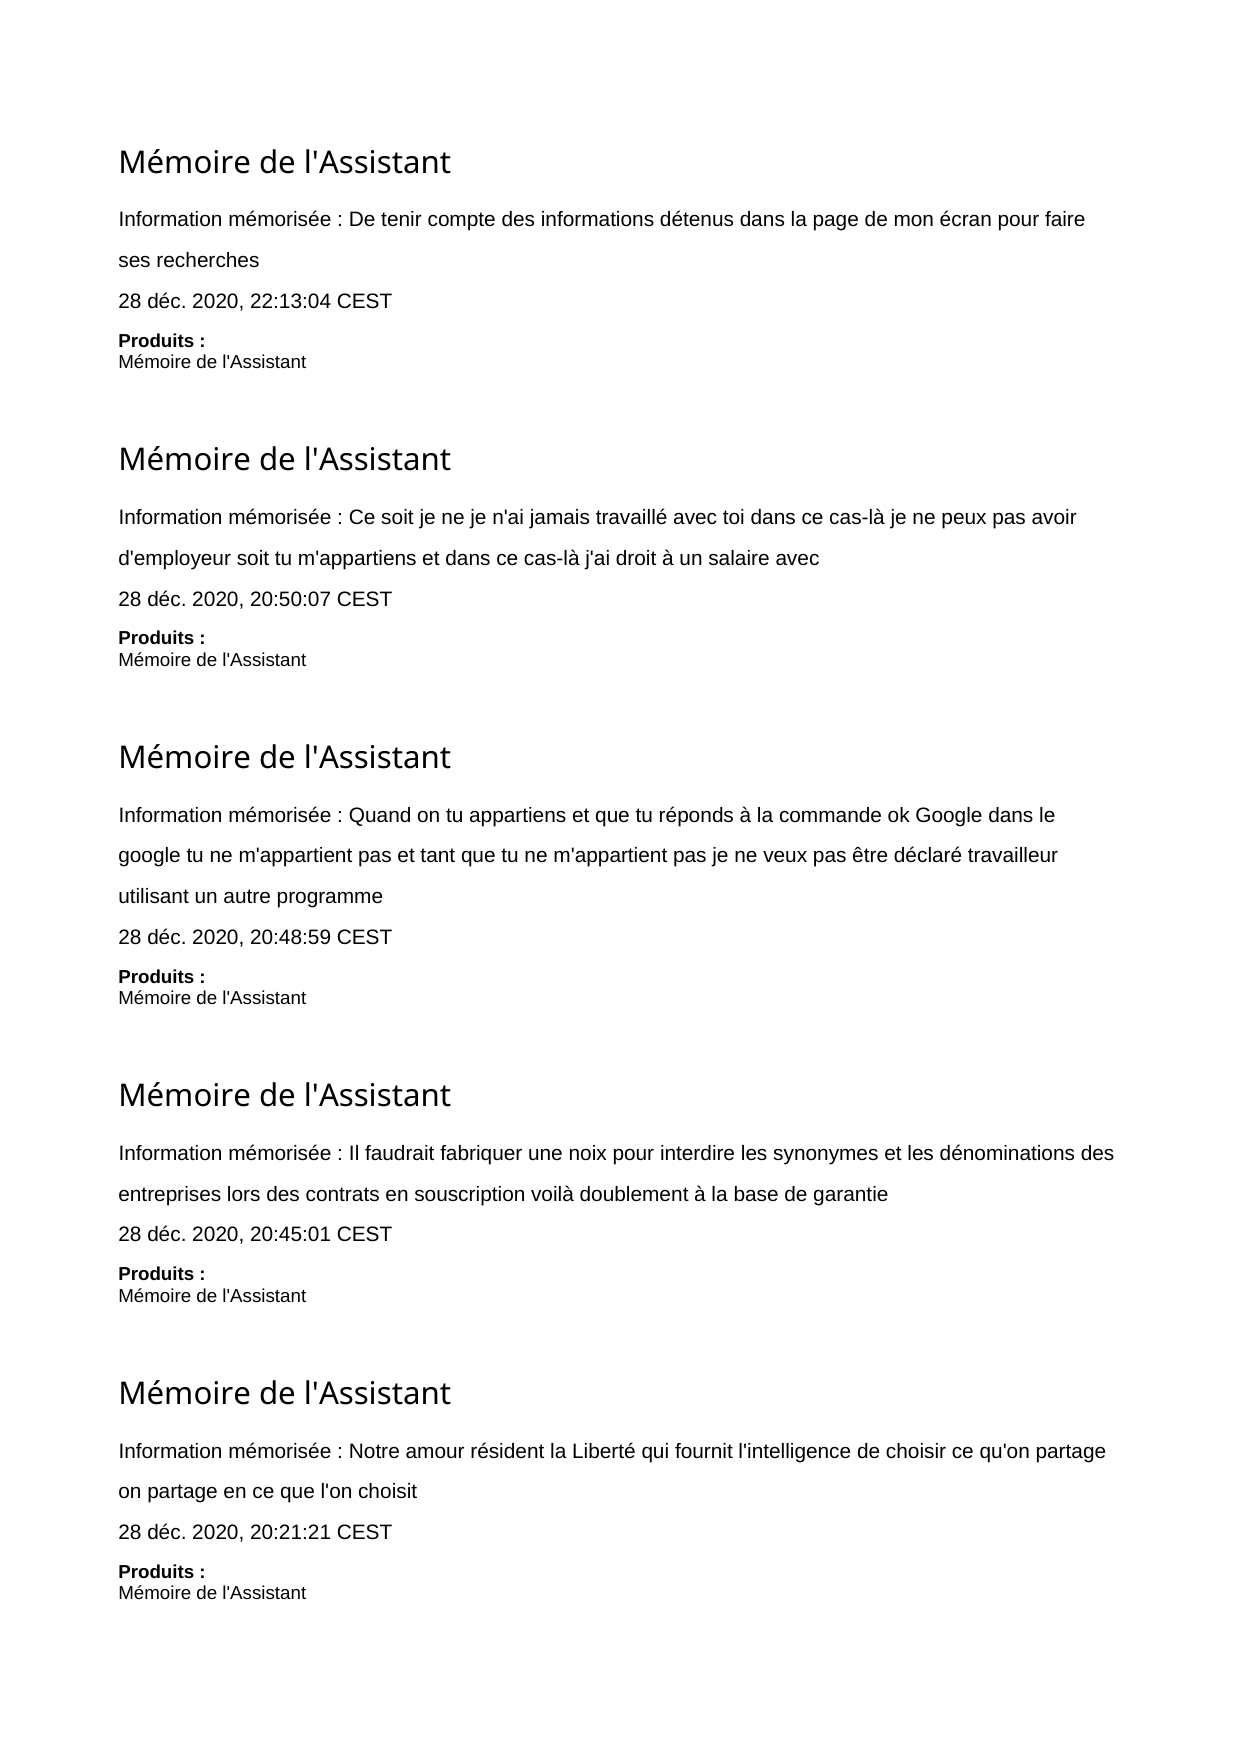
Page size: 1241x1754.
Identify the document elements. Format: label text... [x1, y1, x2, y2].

text Mémoire de l'Assistant [118, 437, 1122, 480]
text Mémoire de l'Assistant [118, 649, 1122, 670]
text 28 déc. 2020, 22:13:04 CEST [118, 289, 1122, 313]
text Mémoire de l'Assistant [118, 1371, 1122, 1413]
text Produits : [118, 1263, 1122, 1284]
text Produits : [118, 329, 1122, 351]
text Mémoire de l'Assistant [118, 1582, 1122, 1604]
text Mémoire de l'Assistant [118, 140, 1122, 182]
text Produits : [118, 627, 1122, 649]
text Mémoire de l'Assistant [118, 1073, 1122, 1116]
text Mémoire de l'Assistant [118, 987, 1122, 1008]
text Mémoire de l'Assistant [118, 1284, 1122, 1306]
text 28 déc. 2020, 20:50:07 CEST [118, 586, 1122, 610]
text Information mémorisée : De tenir compte des informations détenus dans la page de mon écran pour faire ses recherches [118, 207, 1122, 272]
text Mémoire de l'Assistant [118, 735, 1122, 777]
text Produits : [118, 965, 1122, 987]
text Produits : [118, 1561, 1122, 1582]
text Information mémorisée : Il faudrait fabriquer une noix pour interdire les synonymes et les dénominations des entreprises lors des contrats en souscription voilà doublement à la base de garantie [118, 1141, 1122, 1206]
text 28 déc. 2020, 20:45:01 CEST [118, 1222, 1122, 1246]
text Mémoire de l'Assistant [118, 351, 1122, 373]
text 28 déc. 2020, 20:21:21 CEST [118, 1520, 1122, 1544]
text Information mémorisée : Notre amour résident la Liberté qui fournit l'intelligence de choisir ce qu'on partage on partage en ce que l'on choisit [118, 1438, 1122, 1503]
text Information mémorisée : Quand on tu appartiens et que tu réponds à la commande ok Google dans le google tu ne m'appartient pas et tant que tu ne m'appartient pas je ne veux pas être déclaré travailleur utilisant un autre programme [118, 802, 1122, 908]
text 28 déc. 2020, 20:48:59 CEST [118, 925, 1122, 949]
text Information mémorisée : Ce soit je ne je n'ai jamais travaillé avec toi dans ce cas-là je ne peux pas avoir d'employeur soit tu m'appartiens et dans ce cas-là j'ai droit à un salaire avec [118, 505, 1122, 569]
